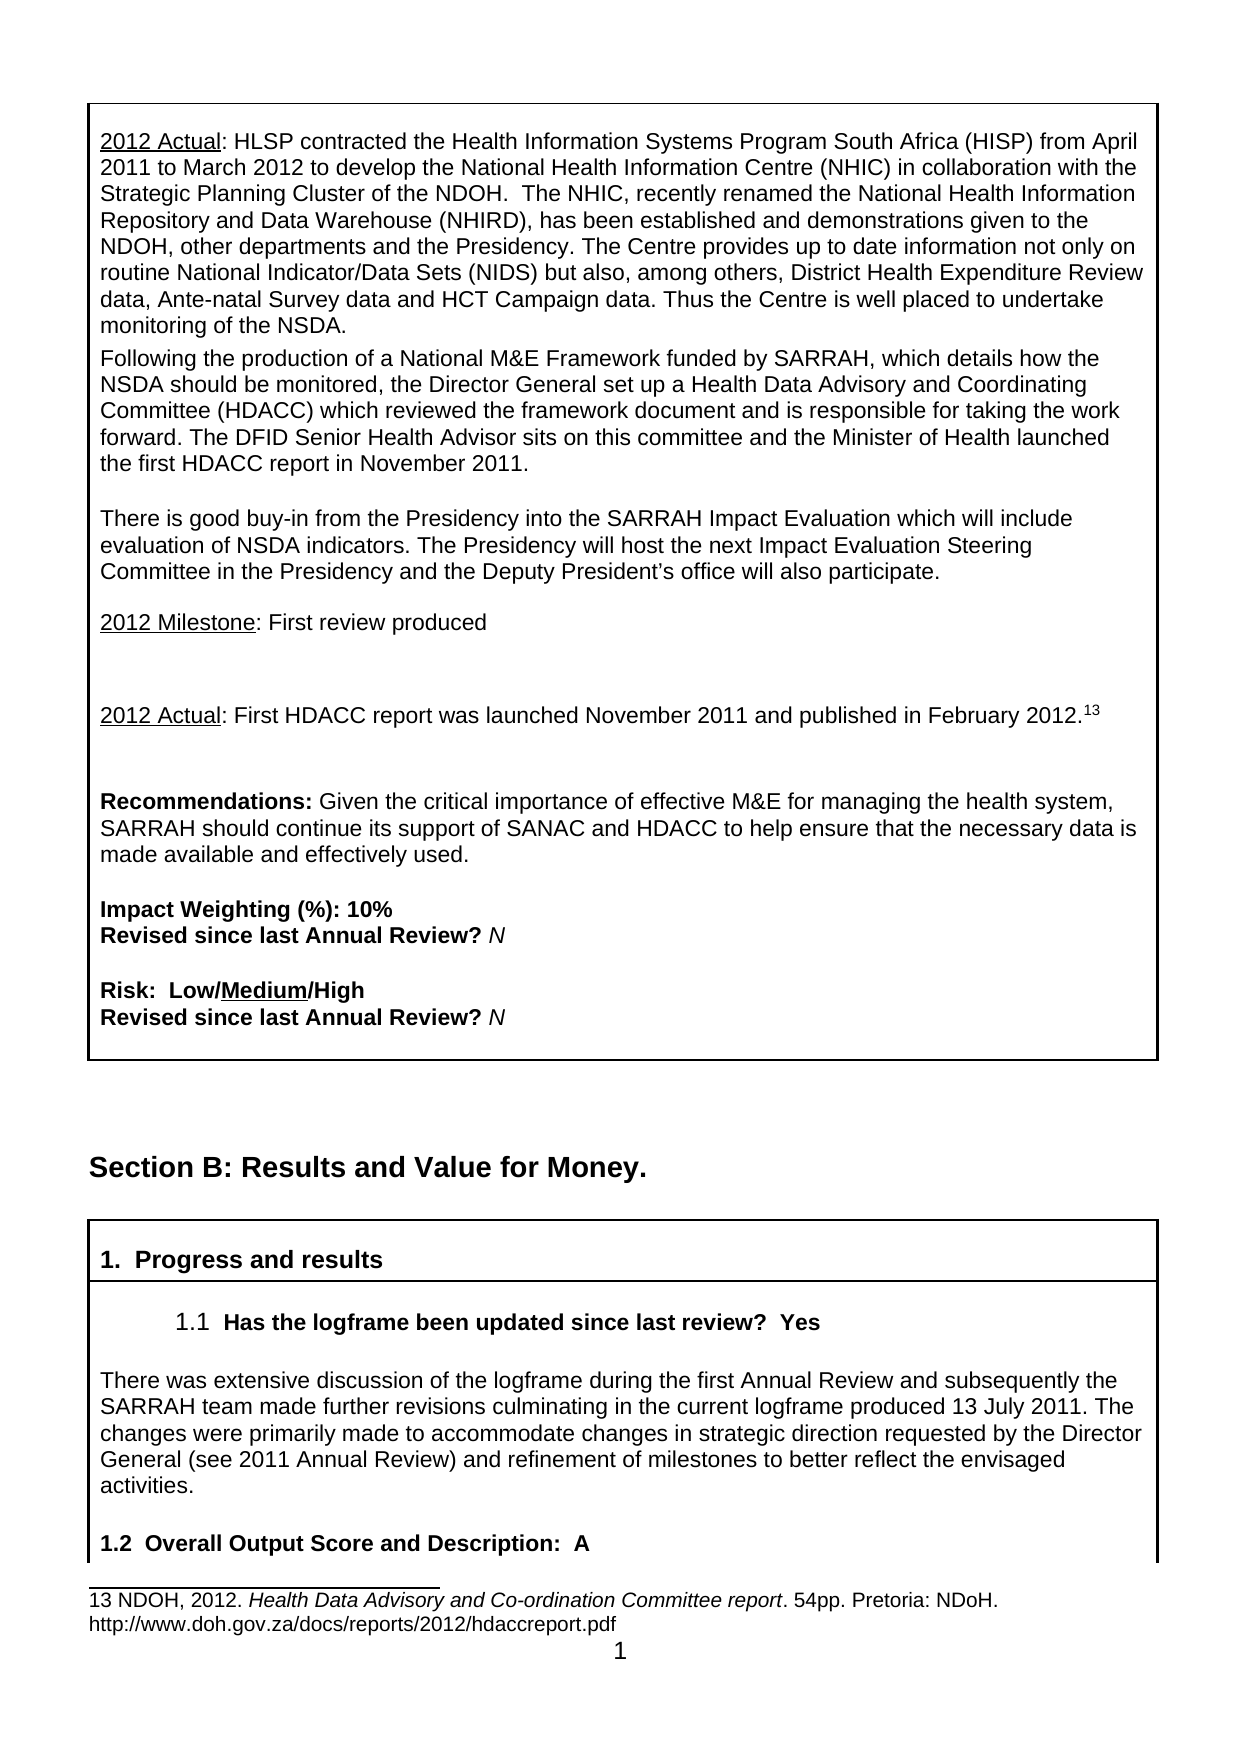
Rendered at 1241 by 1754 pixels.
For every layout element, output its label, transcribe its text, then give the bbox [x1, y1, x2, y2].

table_cell Has the logframe been updated since last review? Yes There was extensive discussion of the logframe during the first Annual Review and subsequently the SARRAH team made further revisions culminating in the current logframe produced 13 July 2011. The changes were primarily made to accommodate changes in strategic direction requested by the Director General (see 2011 Annual Review) and refinement of milestones to better reflect the envisaged activities. 1.2 Overall Output Score and Description: A [90, 1282, 1156, 1563]
table_header 1. Progress and results [90, 1221, 1156, 1280]
subtitle Section B: Results and Value for Money. [89, 1150, 1152, 1184]
table_cell 2012 Actual: HLSP contracted the Health Information Systems Program South Africa (HISP) from April 2011 to March 2012 to develop the National Health Information Centre (NHIC) in collaboration with the Strategic Planning Cluster of the NDOH. The NHIC, recently renamed the National Health Information Repository and Data Warehouse (NHIRD), has been established and demonstrations given to the NDOH, other departments and the Presidency. The Centre provides up to date information not only on routine National Indicator/Data Sets (NIDS) but also, among others, District Health Expenditure Review data, Ante-natal Survey data and HCT Campaign data. Thus the Centre is well placed to undertake monitoring of the NSDA. Following the production of a National M&E Framework funded by SARRAH, which details how the NSDA should be monitored, the Director General set up a Health Data Advisory and Coordinating Committee (HDACC) which reviewed the framework document and is responsible for taking the work forward. The DFID Senior Health Advisor sits on this committee and the Minister of Health launched the first HDACC report in November 2011. There is good buy-in from the Presidency into the SARRAH Impact Evaluation which will include evaluation of NSDA indicators. The Presidency will host the next Impact Evaluation Steering Committee in the Presidency and the Deputy President’s office will also participate. 2012 Milestone: First review produced 2012 Actual: First HDACC report was launched November 2011 and published in February 2012. Recommendations: Given the critical importance of effective M&E for managing the health system, SARRAH should continue its support of SANAC and HDACC to help ensure that the necessary data is made available and effectively used. Impact Weighting (%): 10% Revised since last Annual Review? N Risk: Low/Medium/High Revised since last Annual Review? N [90, 104, 1156, 1059]
